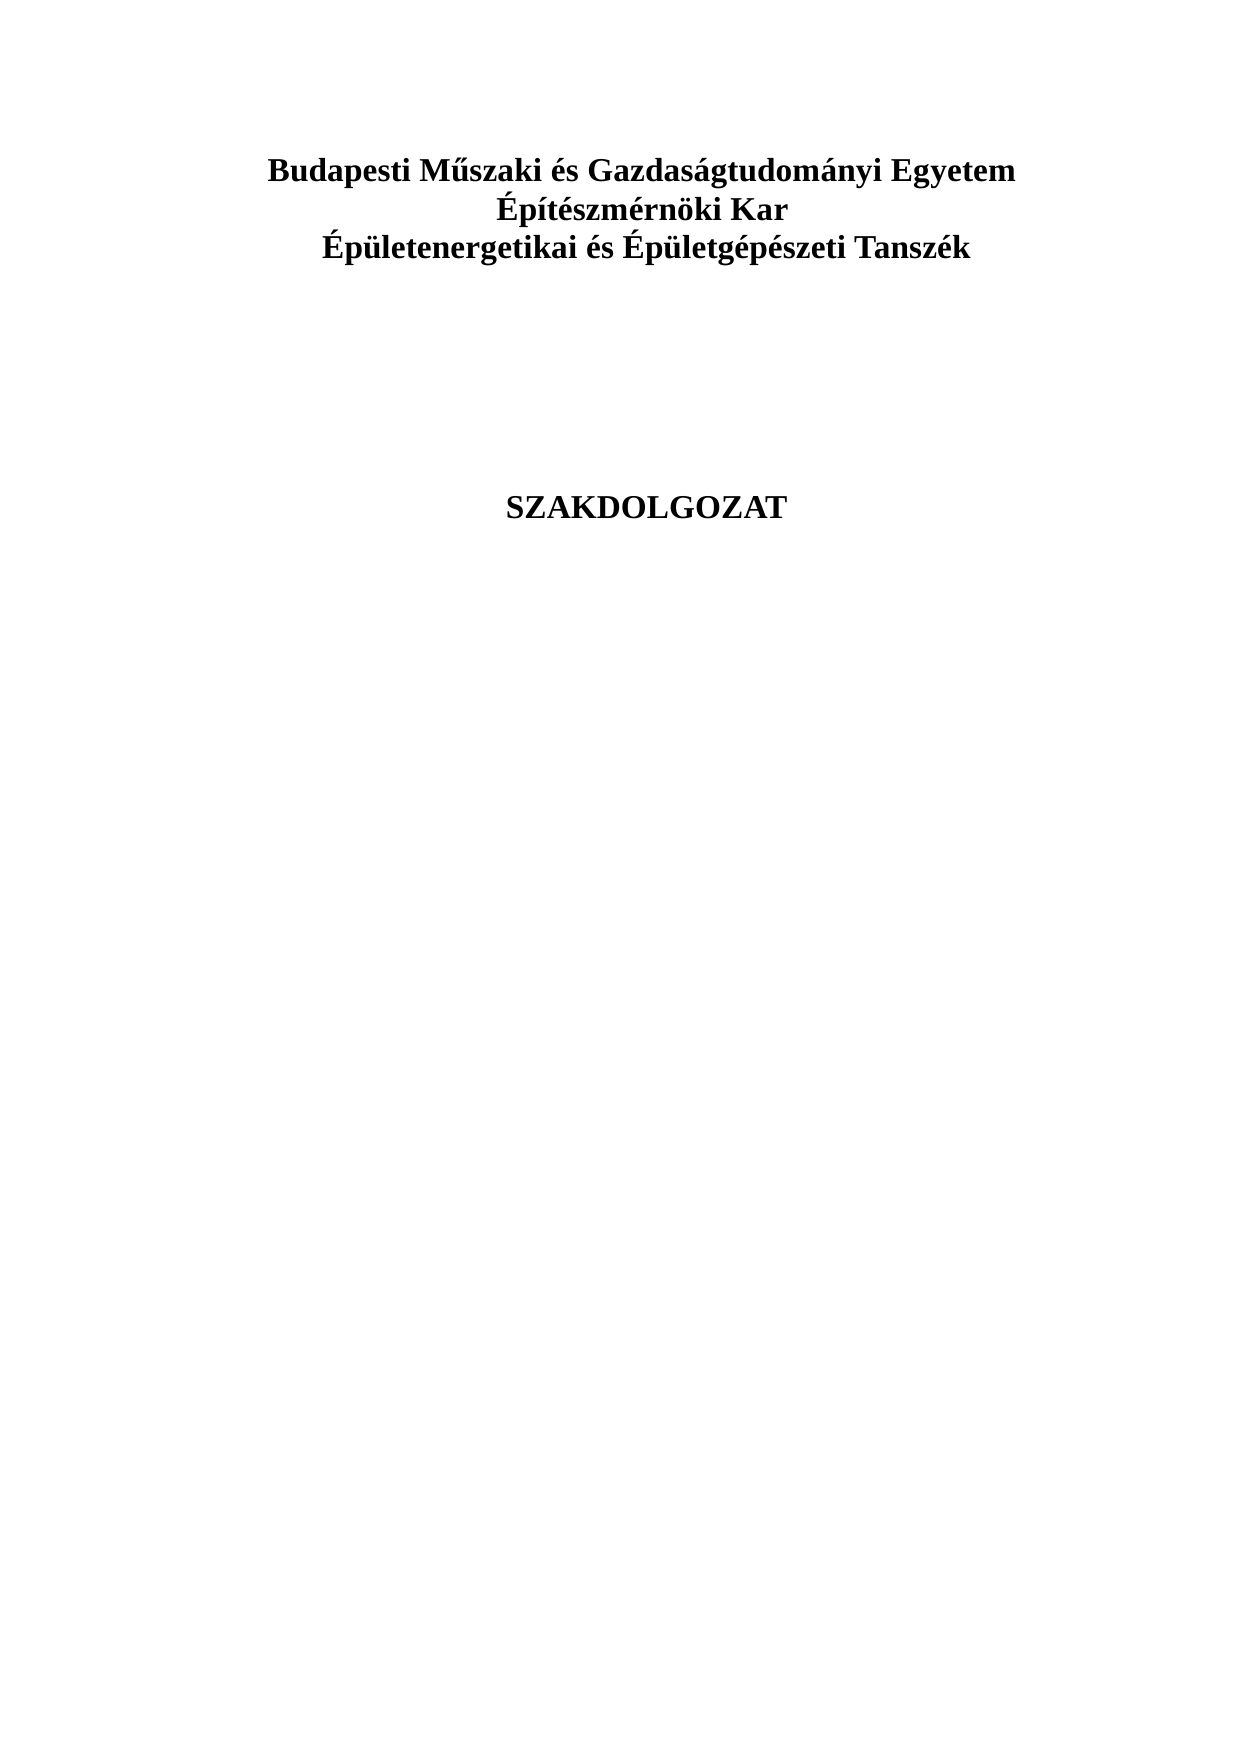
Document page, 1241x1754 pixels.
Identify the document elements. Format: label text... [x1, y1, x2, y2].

text Budapesti Műszaki és Gazdaságtudományi Egyetem [187, 150, 1106, 188]
text SZAKDOLGOZAT [187, 487, 1106, 525]
text Építészmérnöki Kar [187, 188, 1106, 227]
text Épületenergetikai és Épületgépészeti Tanszék [187, 227, 1106, 265]
